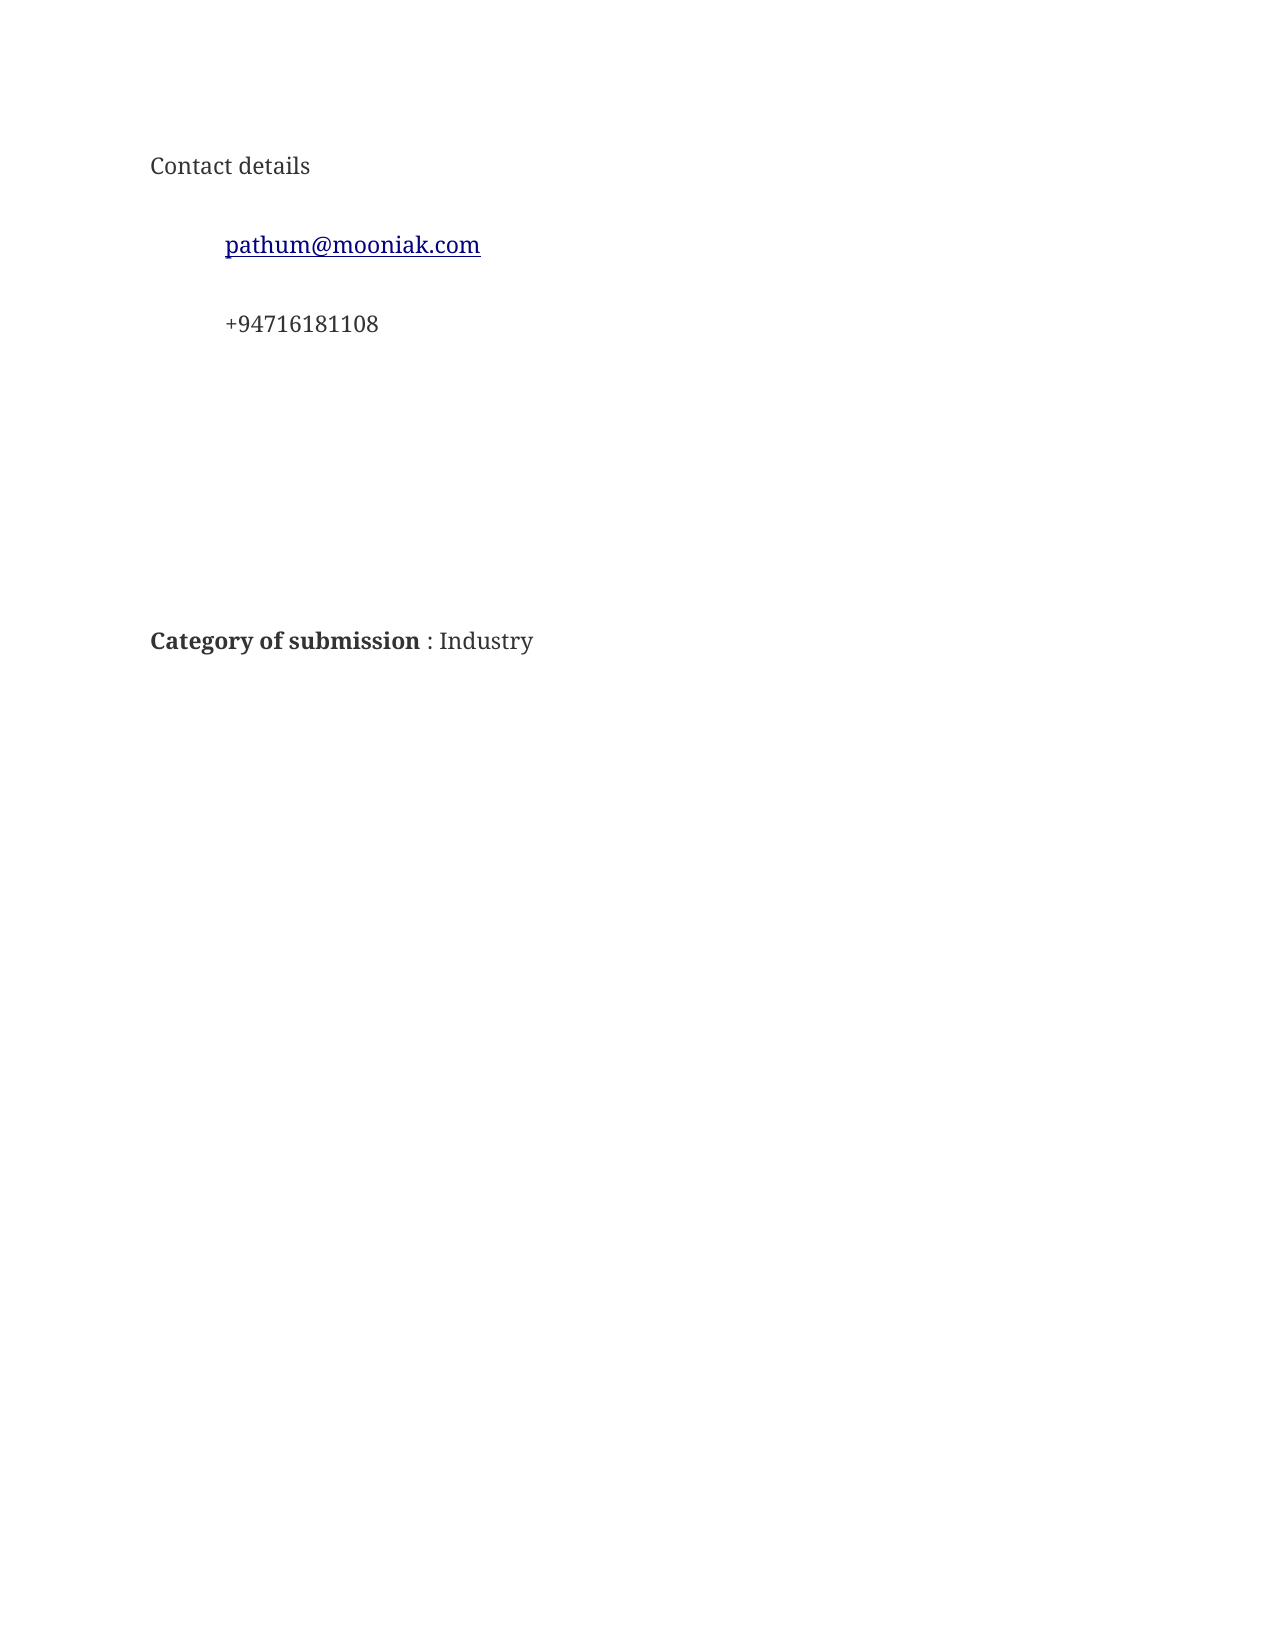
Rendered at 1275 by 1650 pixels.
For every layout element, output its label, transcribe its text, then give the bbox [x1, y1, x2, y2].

text pathum@mooniak.com [150, 229, 1125, 260]
text +94716181108 [150, 308, 1125, 339]
text Category of submission : Industry [150, 625, 1125, 656]
text Contact details [150, 150, 1125, 181]
